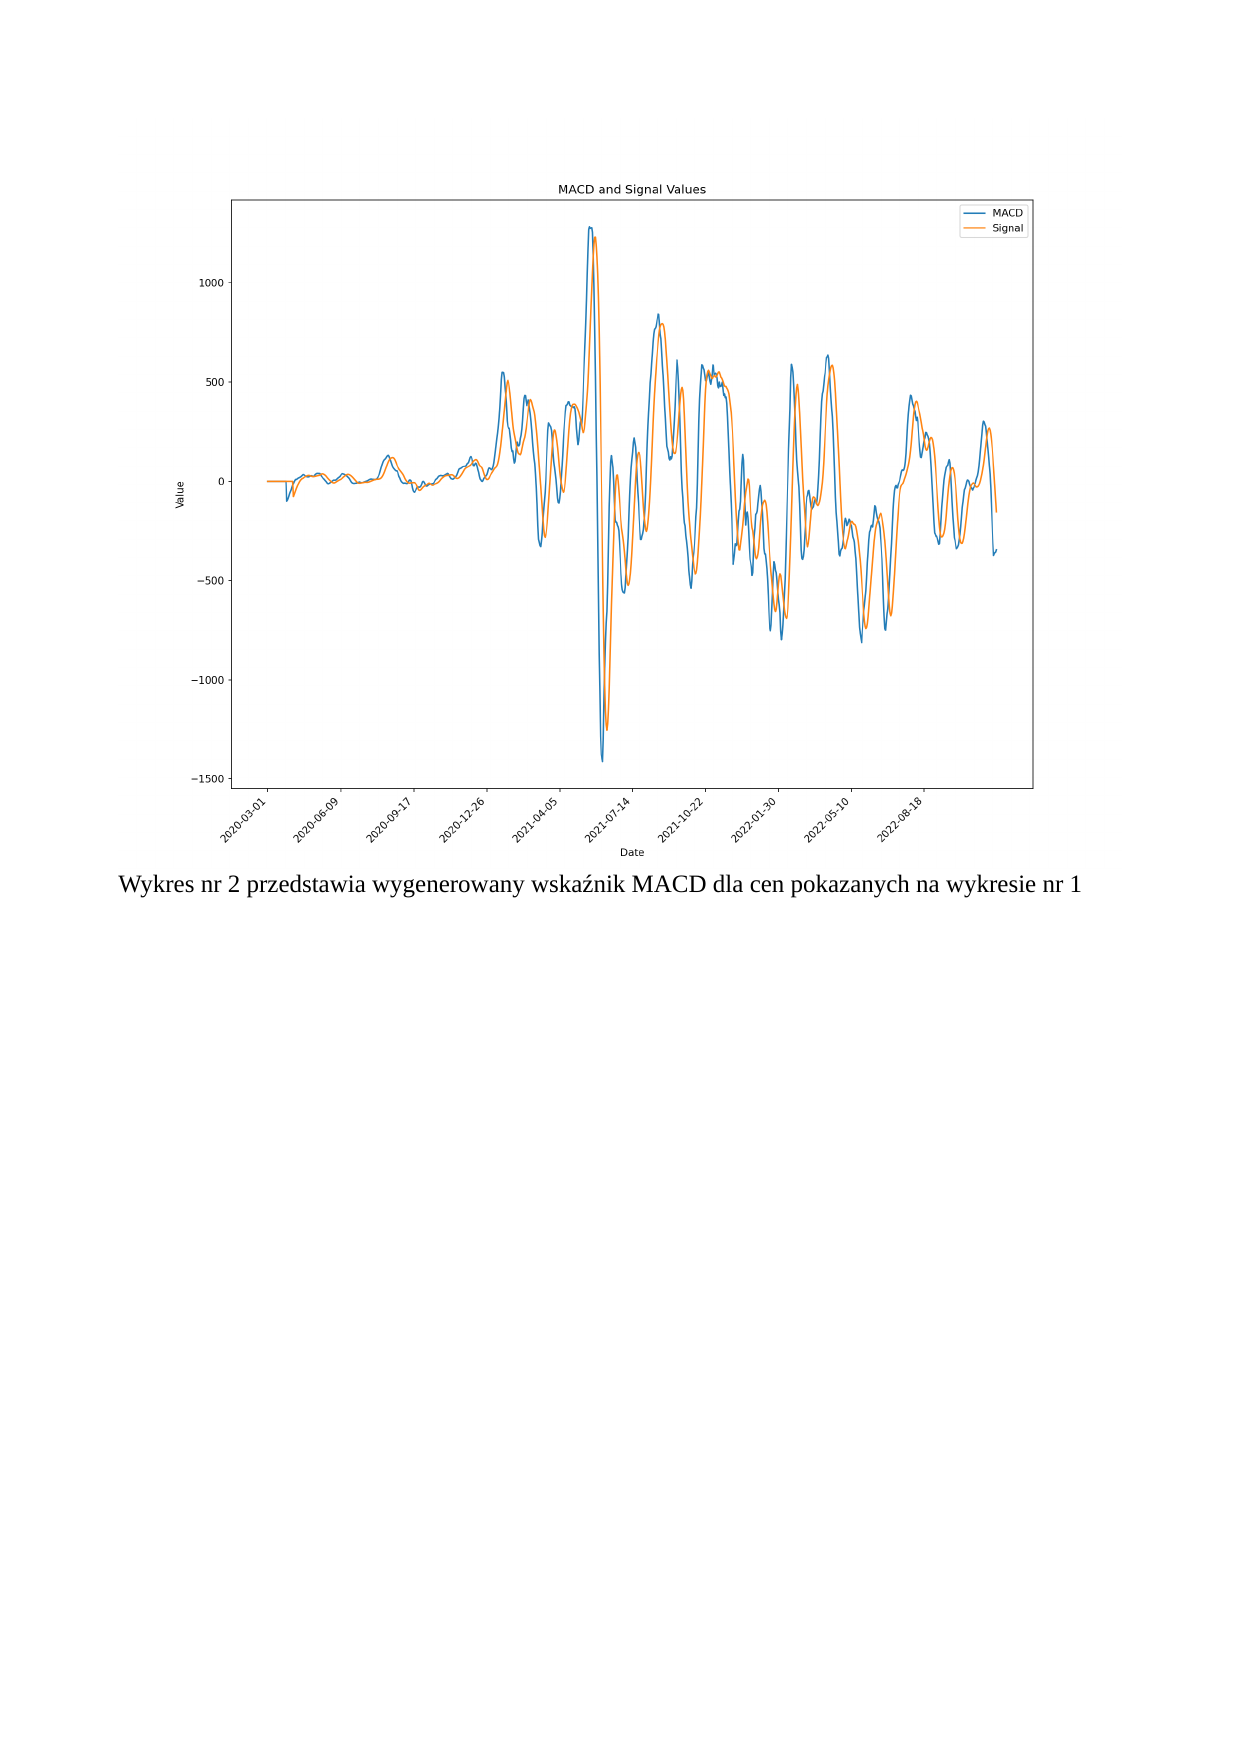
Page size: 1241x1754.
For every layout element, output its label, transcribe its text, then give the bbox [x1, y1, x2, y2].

text Wykres nr 2 przedstawia wygenerowany wskaźnik MACD dla cen pokazanych na wykresie nr 1 [118, 869, 1122, 897]
picture [118, 118, 1123, 869]
